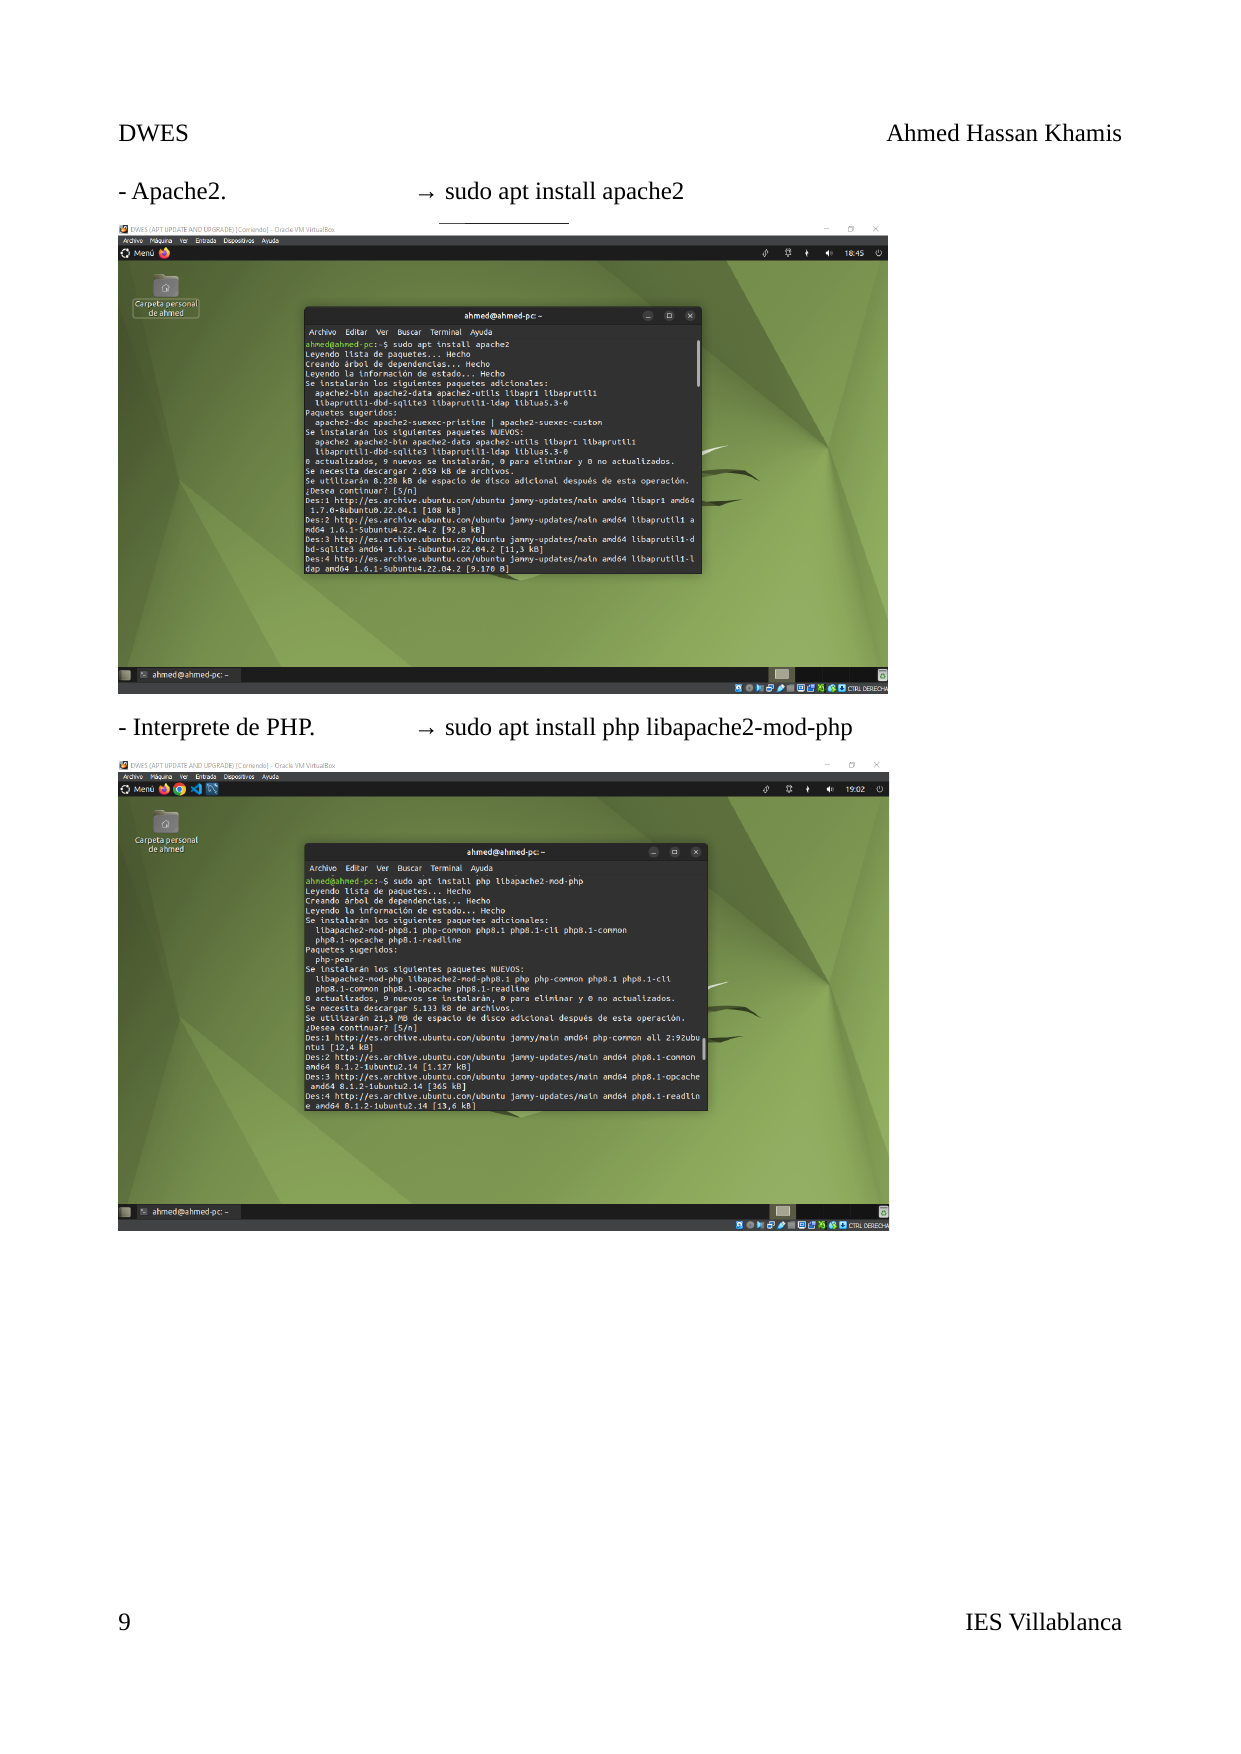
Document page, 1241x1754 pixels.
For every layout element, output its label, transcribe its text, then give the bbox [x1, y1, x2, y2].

text - Apache2. → sudo apt install apache2 [118, 176, 1122, 205]
picture [118, 760, 890, 1231]
text - Interprete de PHP. → sudo apt install php libapache2-mod-php [118, 712, 1122, 741]
picture [118, 223, 888, 694]
